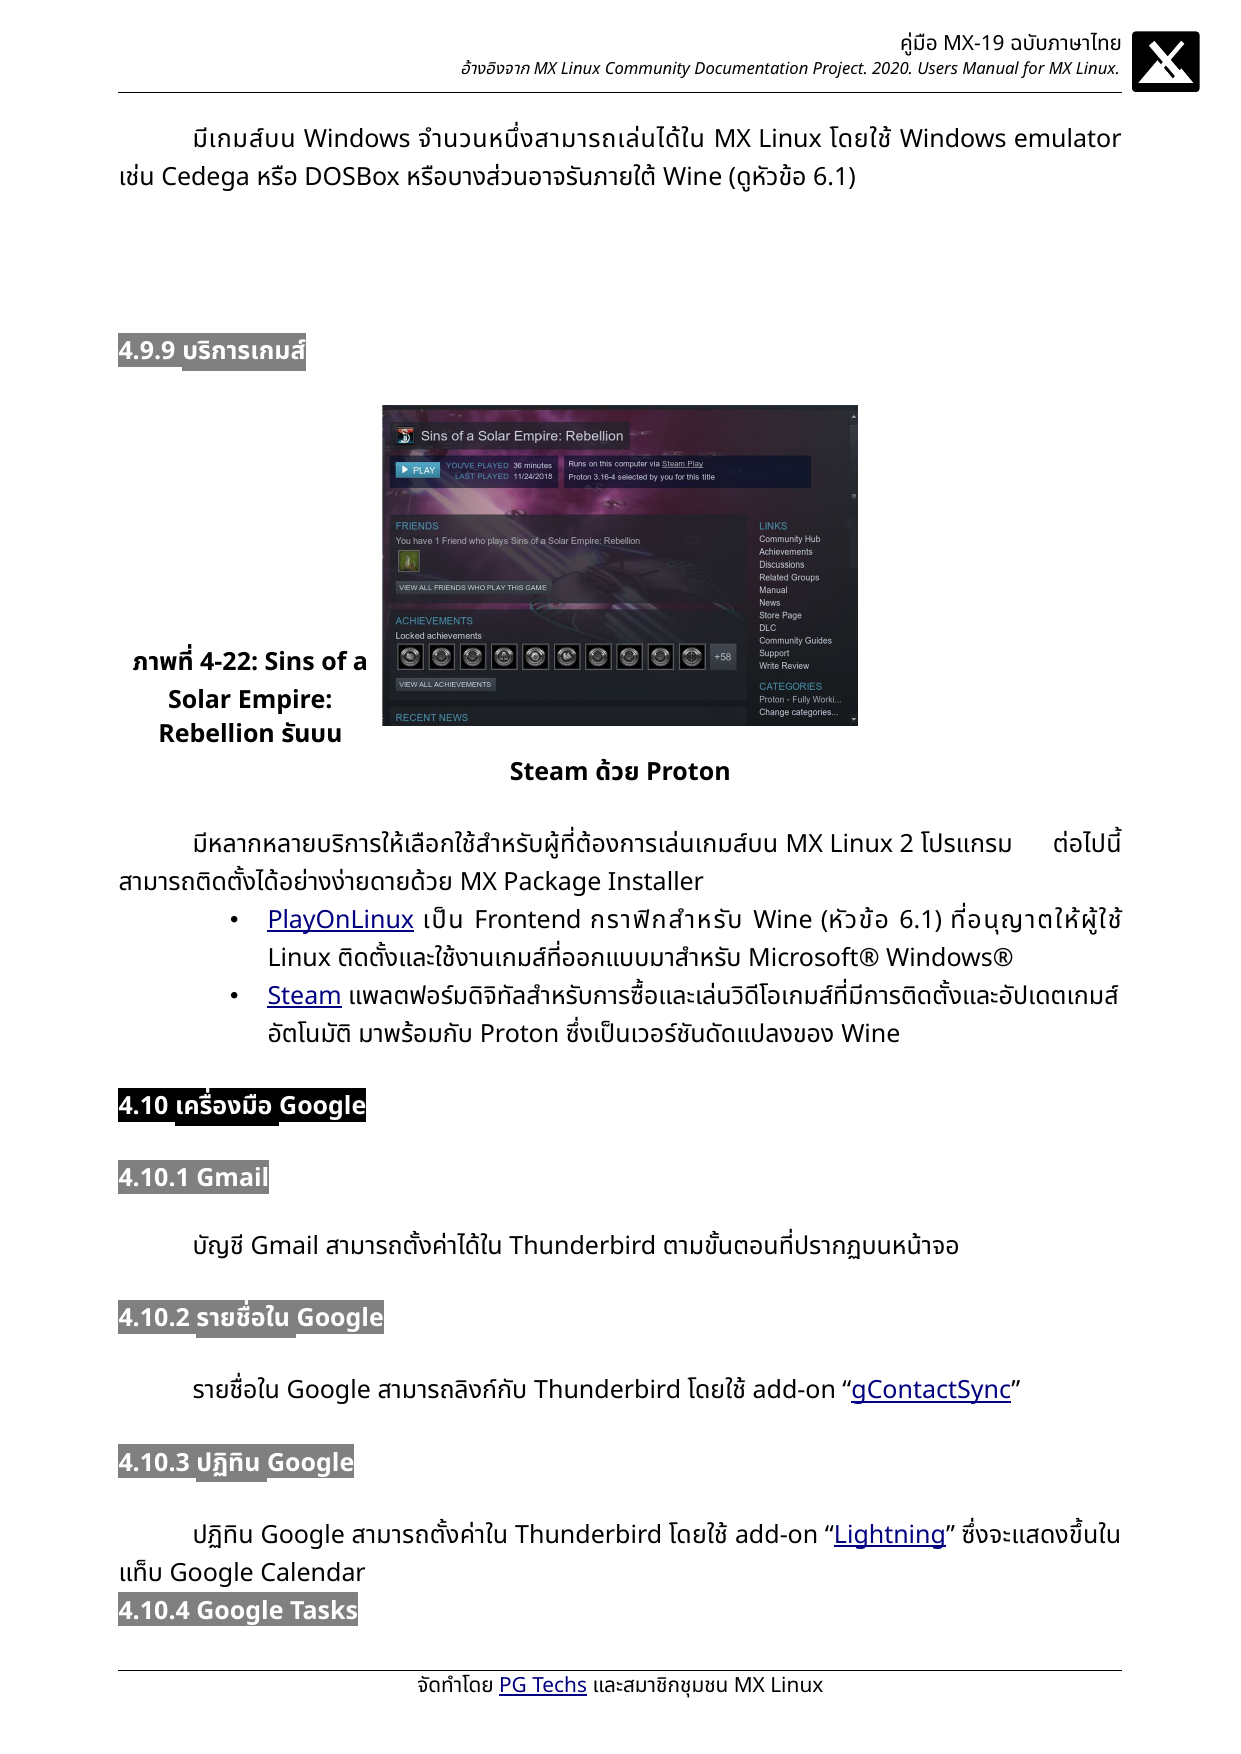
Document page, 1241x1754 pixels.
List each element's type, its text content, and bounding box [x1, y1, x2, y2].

text 4.9.9 บริการเกมส์ [118, 333, 1122, 371]
text ภาพที่ 4-22: Sins of a Solar Empire: Rebellion รันบน Steam ด้วย Proton [118, 643, 1122, 791]
text ปฏิทิน Google สามารถตั้งค่าใน Thunderbird โดยใช้ add-on “Lightning” ซึ่งจะแสดงขึ้นในแท็บ Google Calendar [118, 1516, 1122, 1592]
text 4.10.2 รายชื่อใน Google [118, 1300, 1122, 1338]
picture [382, 405, 858, 726]
text รายชื่อใน Google สามารถลิงก์กับ Thunderbird โดยใช้ add-on “gContactSync” [118, 1372, 1122, 1410]
text 4.10 เครื่องมือ Google [118, 1088, 1122, 1126]
text 4.10.3 ปฏิทิน Google [118, 1444, 1122, 1482]
text มีเกมส์บน Windows จำนวนหนึ่งสามารถเล่นได้ใน MX Linux โดยใช้ Windows emulator เช่น Cedega หรือ DOSBox หรือบางส่วนอาจรันภายใต้ Wine (ดูหัวข้อ 6.1) [118, 121, 1122, 197]
list PlayOnLinux เป็น Frontend กราฟิกสำหรับ Wine (หัวข้อ 6.1) ที่อนุญาตให้ผู้ใช้ Linux ติดตั้งและใช้งานเกมส์ที่ออกแบบมาสำหรับ Microsoft® Windows® [230, 902, 1122, 978]
text 4.10.1 Gmail [118, 1160, 1122, 1194]
list Steam แพลตฟอร์มดิจิทัลสำหรับการซื้อและเล่นวิดีโอเกมส์ที่มีการติดตั้งและอัปเดตเกมส์อัตโนมัติ มาพร้อมกับ Proton ซึ่งเป็นเวอร์ชันดัดแปลงของ Wine [230, 978, 1122, 1054]
text บัญชี Gmail สามารถตั้งค่าได้ใน Thunderbird ตามขั้นตอนที่ปรากฏบนหน้าจอ [118, 1228, 1122, 1266]
text 4.10.4 Google Tasks [118, 1592, 1122, 1626]
text มีหลากหลายบริการให้เลือกใช้สำหรับผู้ที่ต้องการเล่นเกมส์บน MX Linux 2 โปรแกรม ต่อไปนี้สามารถติดตั้งได้อย่างง่ายดายด้วย MX Package Installer [118, 826, 1122, 902]
